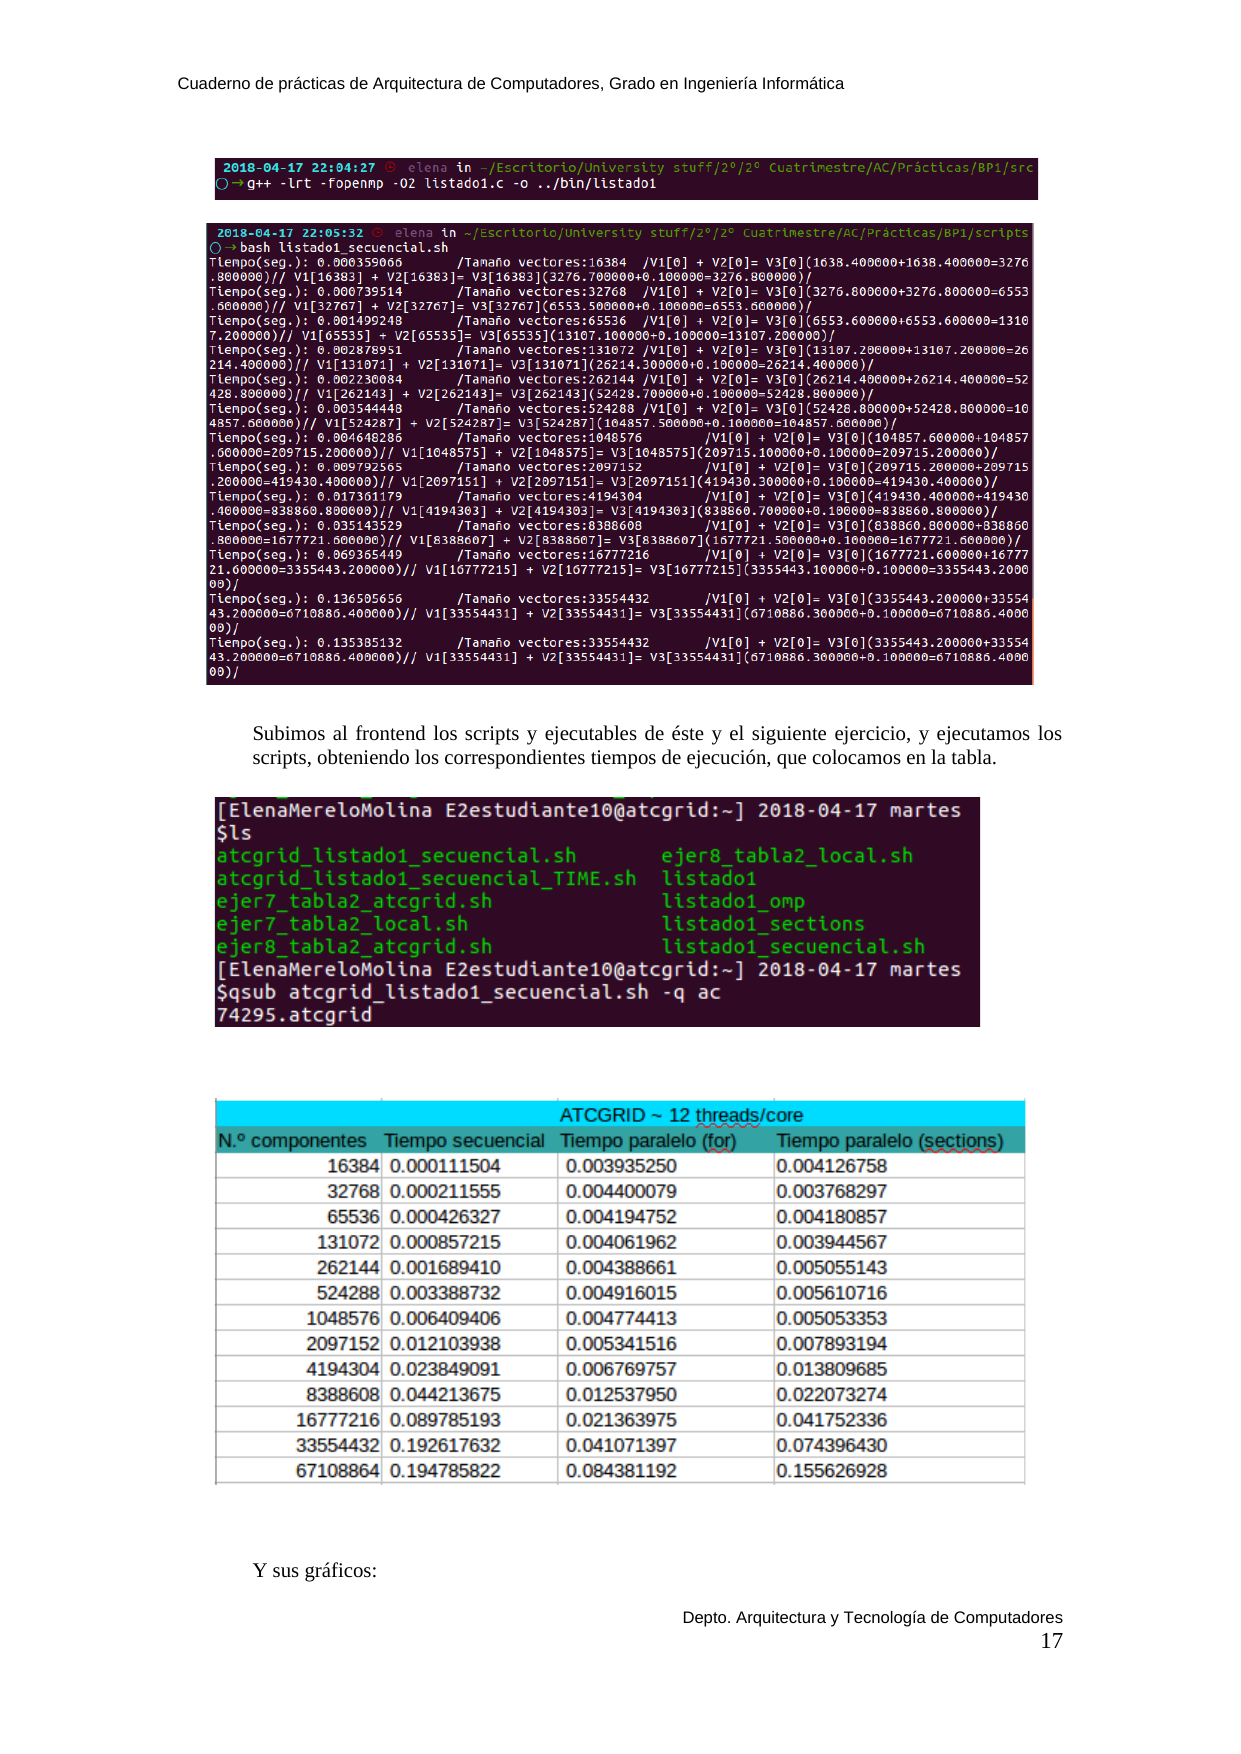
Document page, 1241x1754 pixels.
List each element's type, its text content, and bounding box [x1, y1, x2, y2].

picture [214, 1098, 1026, 1485]
picture [214, 797, 981, 1027]
text Y sus gráficos: [252, 1558, 1063, 1582]
picture [214, 158, 1039, 200]
picture [206, 223, 1034, 685]
text Subimos al frontend los scripts y ejecutables de éste y el siguiente ejercicio, y ejecutamos los scripts, obteniendo los correspondientes tiempos de ejecución, que colocamos en la tabla. [252, 721, 1063, 769]
